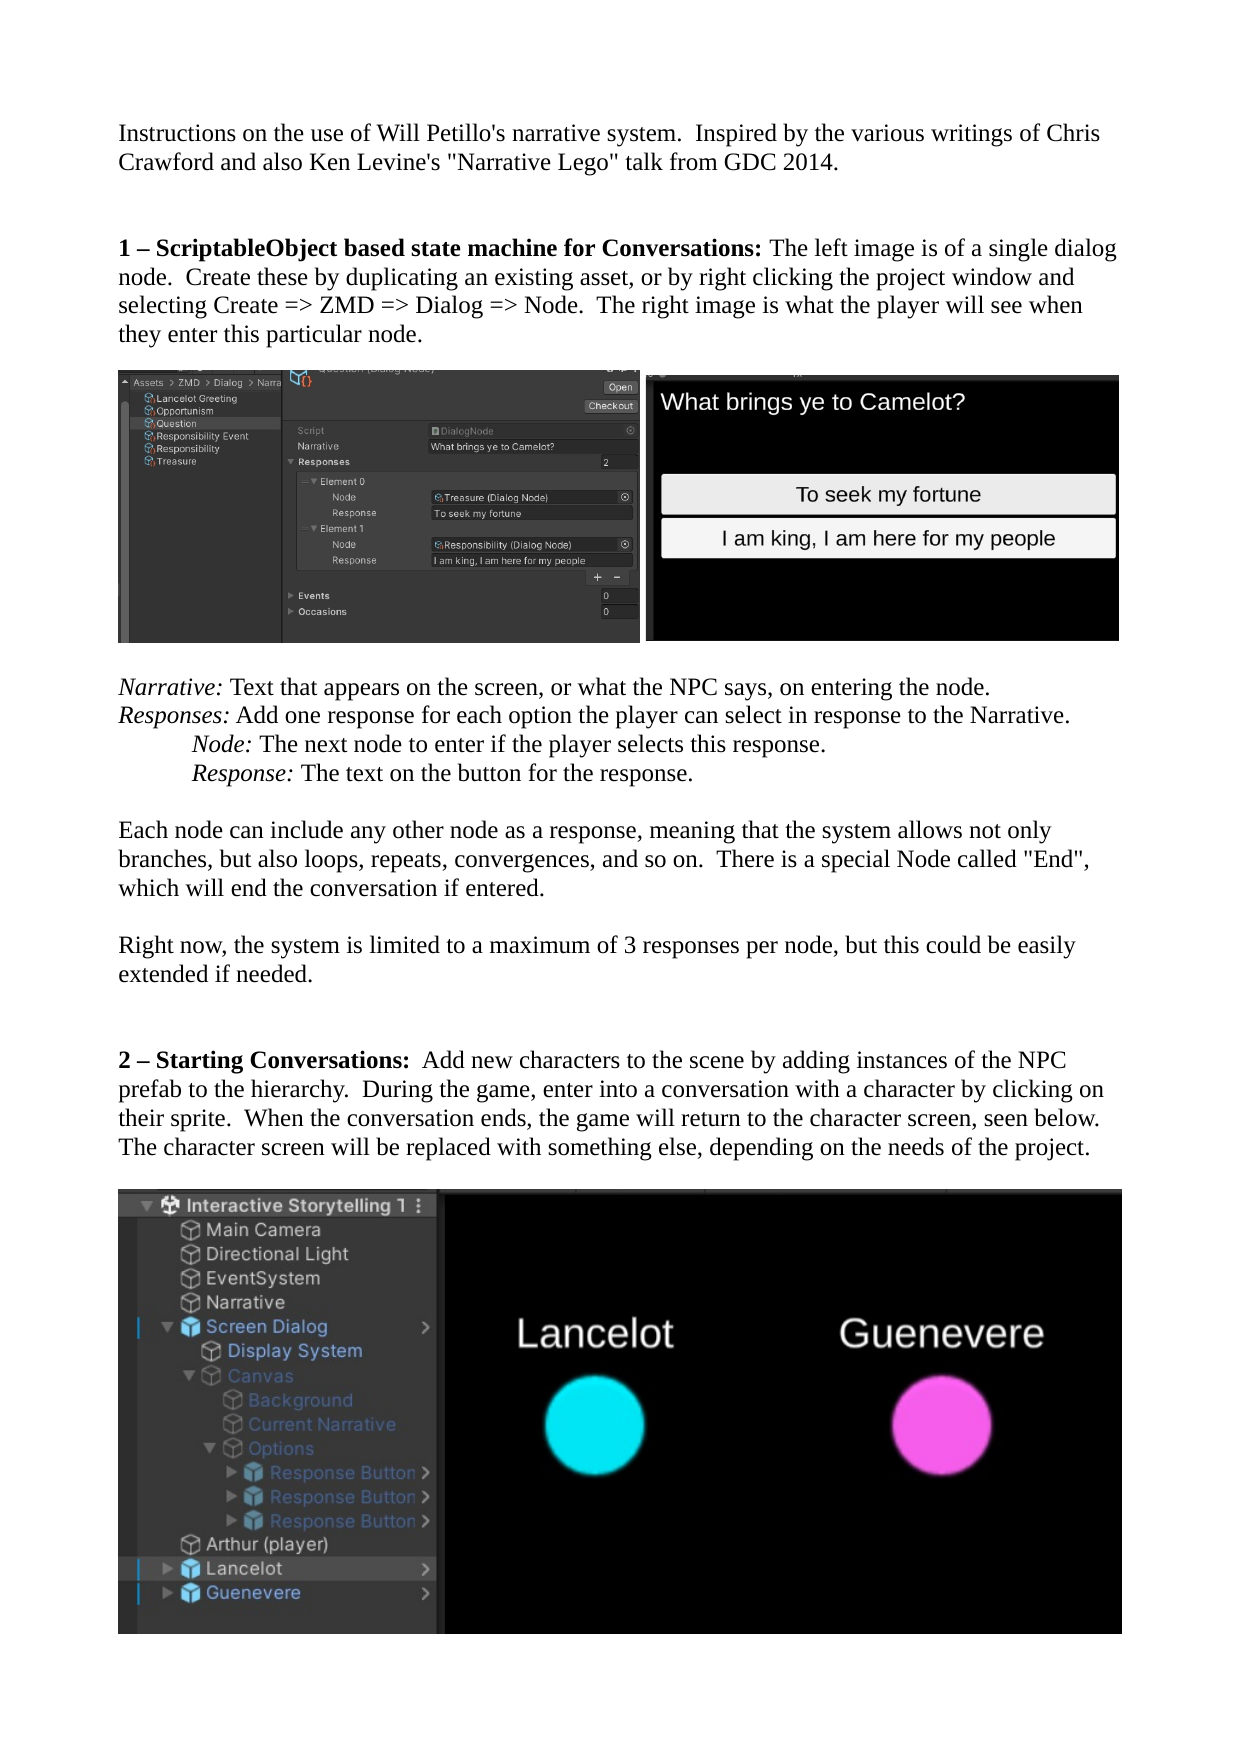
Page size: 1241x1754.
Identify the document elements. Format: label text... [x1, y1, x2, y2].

text Node: The next node to enter if the player selects this response. [118, 729, 1122, 758]
text Instructions on the use of Will Petillo's narrative system. Inspired by the various writings of Chris Crawford and also Ken Levine's "Narrative Lego" talk from GDC 2014. [118, 118, 1122, 176]
picture [118, 1189, 1122, 1634]
text Responses: Add one response for each option the player can select in response to the Narrative. [118, 701, 1122, 729]
text Right now, the system is limited to a maximum of 3 responses per node, but this could be easily extended if needed. [118, 931, 1122, 988]
text 2 – Starting Conversations: Add new characters to the scene by adding instances of the NPC prefab to the hierarchy. During the game, enter into a conversation with a character by clicking on their sprite. When the conversation ends, the game will return to the character screen, seen below. The character screen will be replaced with something else, depending on the needs of the project. [118, 1046, 1122, 1161]
text Each node can include any other node as a response, meaning that the system allows not only branches, but also loops, repeats, convergences, and so on. There is a special Node called "End", which will end the conversation if entered. [118, 816, 1122, 902]
picture [645, 375, 1119, 641]
text Response: The text on the button for the response. [118, 758, 1122, 787]
text 1 – ScriptableObject based state machine for Conversations: The left image is of a single dialog node. Create these by duplicating an existing asset, or by right clicking the project window and selecting Create => ZMD => Dialog => Node. The right image is what the player will see when they enter this particular node. [118, 233, 1122, 348]
picture [118, 370, 640, 643]
text Narrative: Text that appears on the screen, or what the NPC says, on entering the node. [118, 672, 1122, 701]
